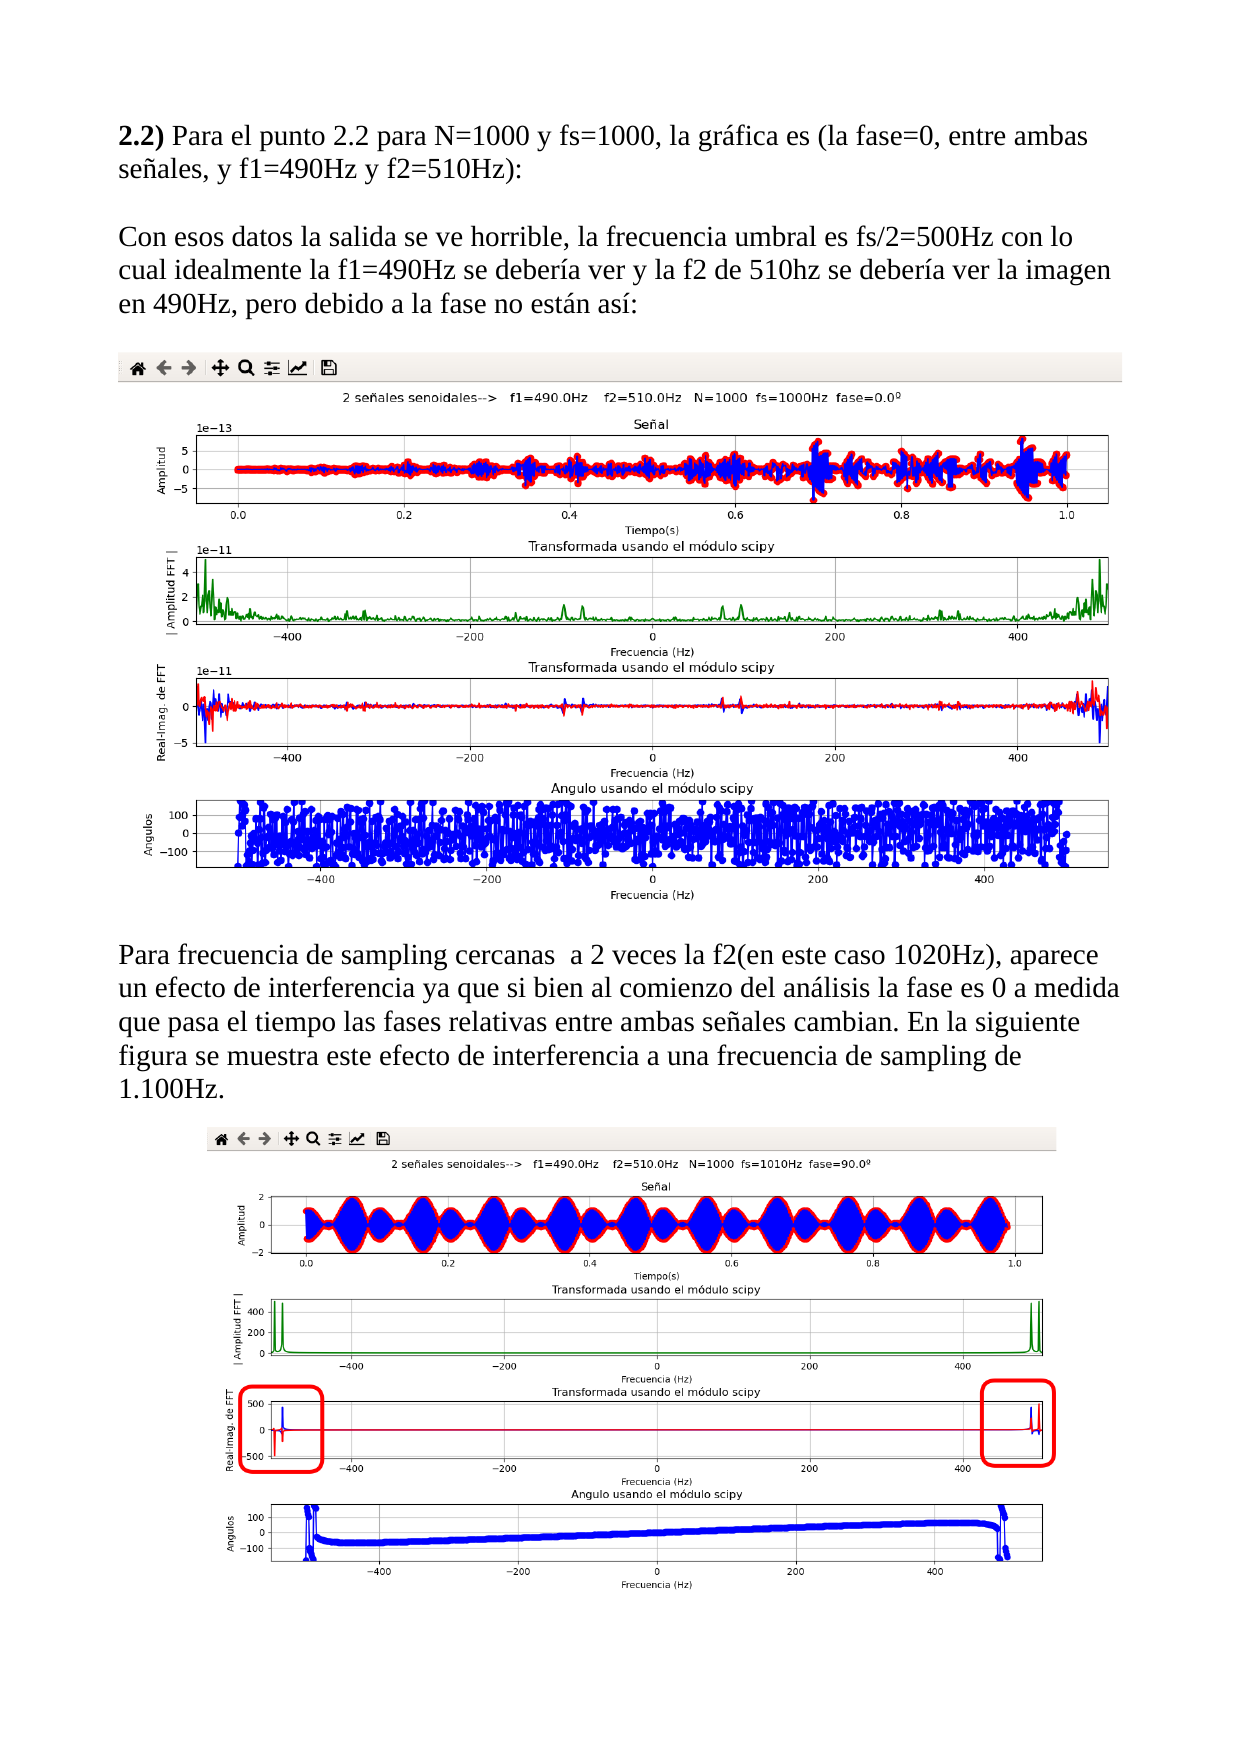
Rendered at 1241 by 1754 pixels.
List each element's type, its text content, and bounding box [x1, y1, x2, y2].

picture [118, 352, 1123, 904]
text Con esos datos la salida se ve horrible, la frecuencia umbral es fs/2=500Hz con lo cual idealmente la f1=490Hz se debería ver y la f2 de 510hz se debería ver la imagen en 490Hz, pero debido a la fase no están así: [118, 219, 1122, 319]
text 2.2) Para el punto 2.2 para N=1000 y fs=1000, la gráfica es (la fase=0, entre ambas señales, y f1=490Hz y f2=510Hz): [118, 118, 1122, 185]
text Para frecuencia de sampling cercanas a 2 veces la f2(en este caso 1020Hz), aparece un efecto de interferencia ya que si bien al comienzo del análisis la fase es 0 a medida que pasa el tiempo las fases relativas entre ambas señales cambian. En la siguiente figura se muestra este efecto de interferencia a una frecuencia de sampling de 1.100Hz. [118, 937, 1122, 1105]
picture [207, 1127, 1057, 1593]
